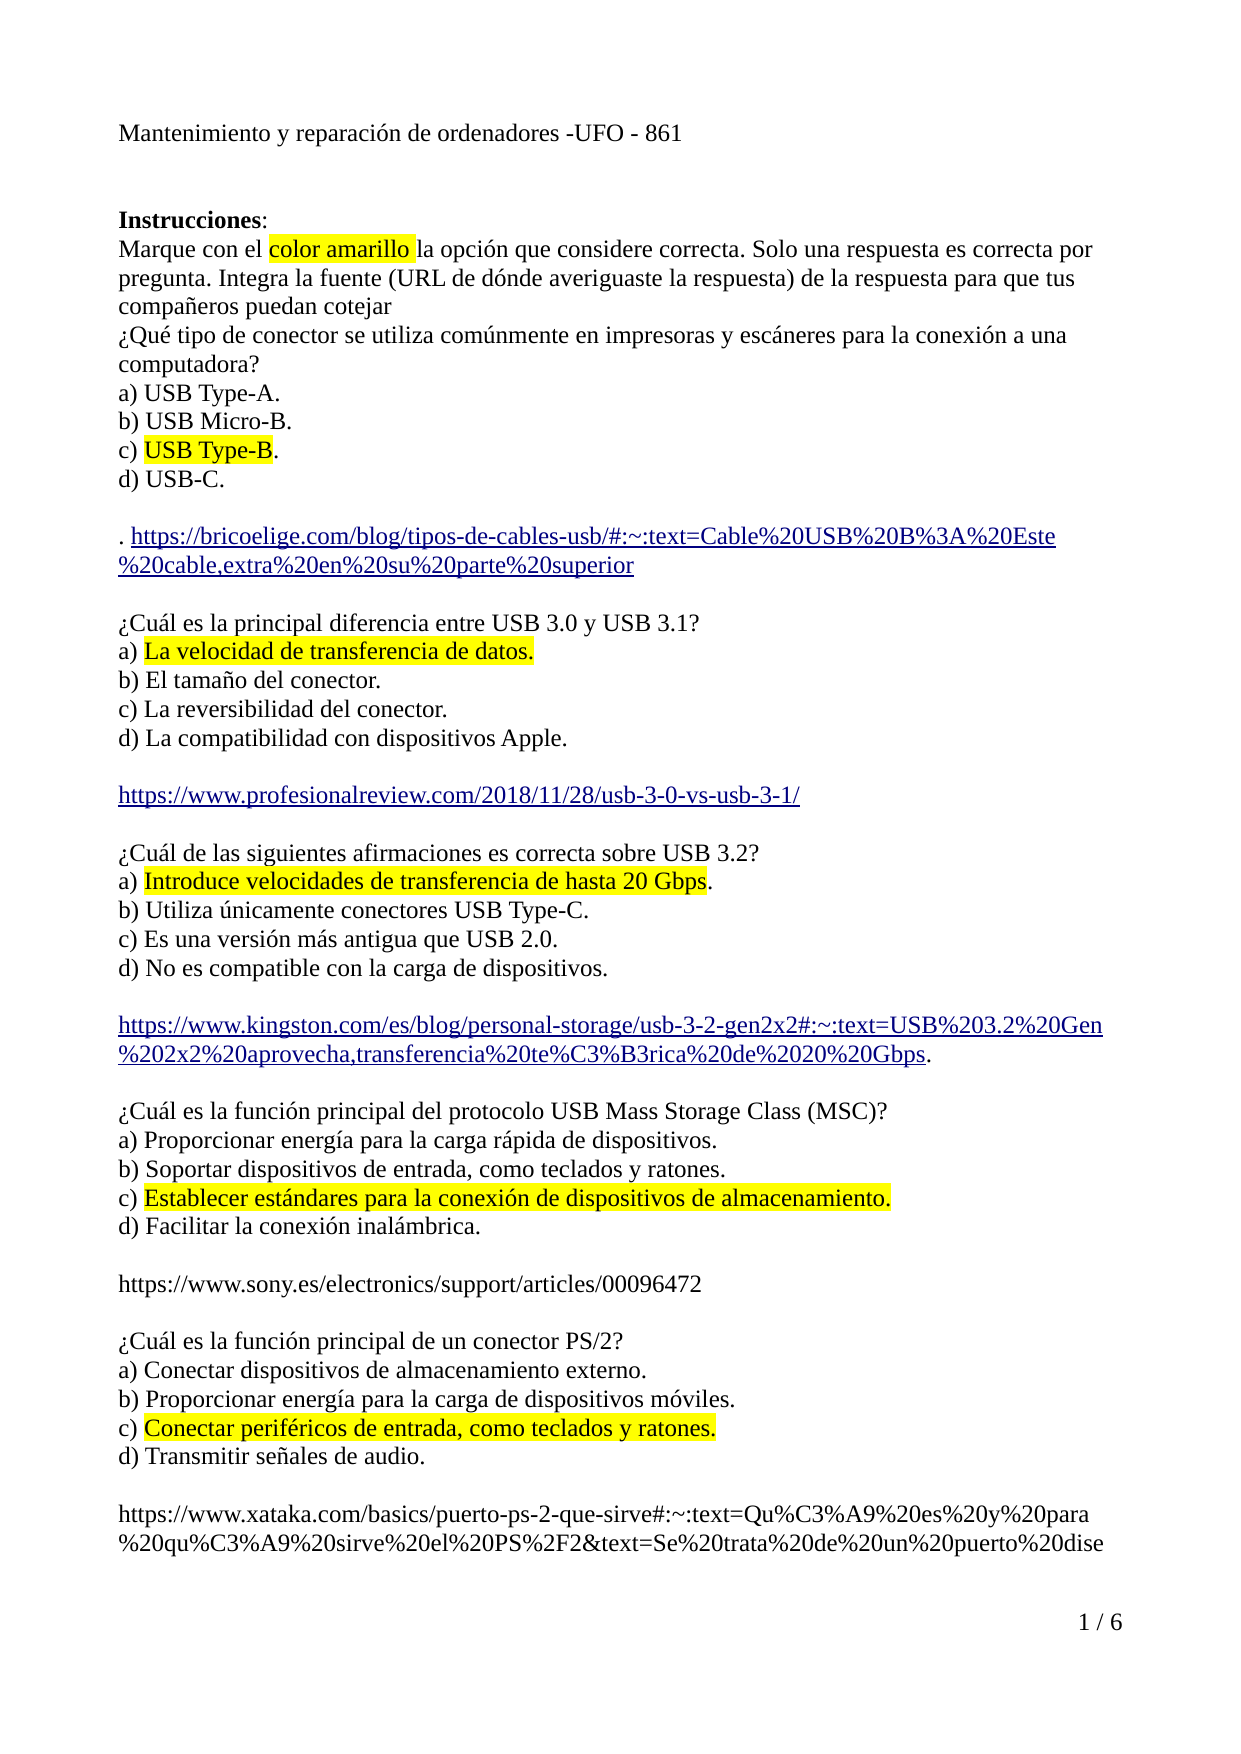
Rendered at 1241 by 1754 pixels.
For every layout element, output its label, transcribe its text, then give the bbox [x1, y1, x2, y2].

text Instrucciones: [118, 205, 1122, 234]
text ¿Cuál es la función principal de un conector PS/2? [118, 1326, 1122, 1355]
text a) Introduce velocidades de transferencia de hasta 20 Gbps. [118, 866, 1122, 895]
text c) Establecer estándares para la conexión de dispositivos de almacenamiento. [118, 1183, 1122, 1211]
text d) La compatibilidad con dispositivos Apple. [118, 723, 1122, 751]
text https://www.xataka.com/basics/puerto-ps-2-que-sirve#:~:text=Qu%C3%A9%20es%20y%20para%20qu%C3%A9%20sirve%20el%20PS%2F2&text=Se%20trata%20de%20un%20puerto%20dise [118, 1499, 1122, 1556]
text a) USB Type-A. [118, 378, 1122, 406]
text ¿Cuál de las siguientes afirmaciones es correcta sobre USB 3.2? [118, 838, 1122, 866]
text c) Es una versión más antigua que USB 2.0. [118, 924, 1122, 953]
text . https://bricoelige.com/blog/tipos-de-cables-usb/#:~:text=Cable%20USB%20B%3A%20Este%20cable,extra%20en%20su%20parte%20superior [118, 521, 1122, 579]
text b) El tamaño del conector. [118, 665, 1122, 694]
text a) Conectar dispositivos de almacenamiento externo. [118, 1355, 1122, 1384]
text a) Proporcionar energía para la carga rápida de dispositivos. [118, 1125, 1122, 1154]
text https://www.kingston.com/es/blog/personal-storage/usb-3-2-gen2x2#:~:text=USB%203.2%20Gen%202x2%20aprovecha,transferencia%20te%C3%B3rica%20de%2020%20Gbps. [118, 1010, 1122, 1068]
text ¿Cuál es la principal diferencia entre USB 3.0 y USB 3.1? [118, 608, 1122, 636]
text b) Soportar dispositivos de entrada, como teclados y ratones. [118, 1154, 1122, 1183]
text https://www.profesionalreview.com/2018/11/28/usb-3-0-vs-usb-3-1/ [118, 780, 1122, 809]
text ¿Cuál es la función principal del protocolo USB Mass Storage Class (MSC)? [118, 1096, 1122, 1125]
text d) No es compatible con la carga de dispositivos. [118, 953, 1122, 981]
text c) Conectar periféricos de entrada, como teclados y ratones. [118, 1413, 1122, 1441]
text d) USB-C. [118, 464, 1122, 493]
text a) La velocidad de transferencia de datos. [118, 636, 1122, 665]
text ¿Qué tipo de conector se utiliza comúnmente en impresoras y escáneres para la conexión a una computadora? [118, 320, 1122, 378]
text d) Facilitar la conexión inalámbrica. [118, 1211, 1122, 1240]
text d) Transmitir señales de audio. [118, 1441, 1122, 1470]
text b) Proporcionar energía para la carga de dispositivos móviles. [118, 1384, 1122, 1413]
text b) USB Micro-B. [118, 406, 1122, 435]
text c) USB Type-B. [118, 435, 1122, 464]
text https://www.sony.es/electronics/support/articles/00096472 [118, 1269, 1122, 1298]
text Marque con el color amarillo la opción que considere correcta. Solo una respuesta es correcta por pregunta. Integra la fuente (URL de dónde averiguaste la respuesta) de la respuesta para que tus compañeros puedan cotejar [118, 234, 1122, 320]
text c) La reversibilidad del conector. [118, 694, 1122, 723]
text b) Utiliza únicamente conectores USB Type-C. [118, 895, 1122, 924]
